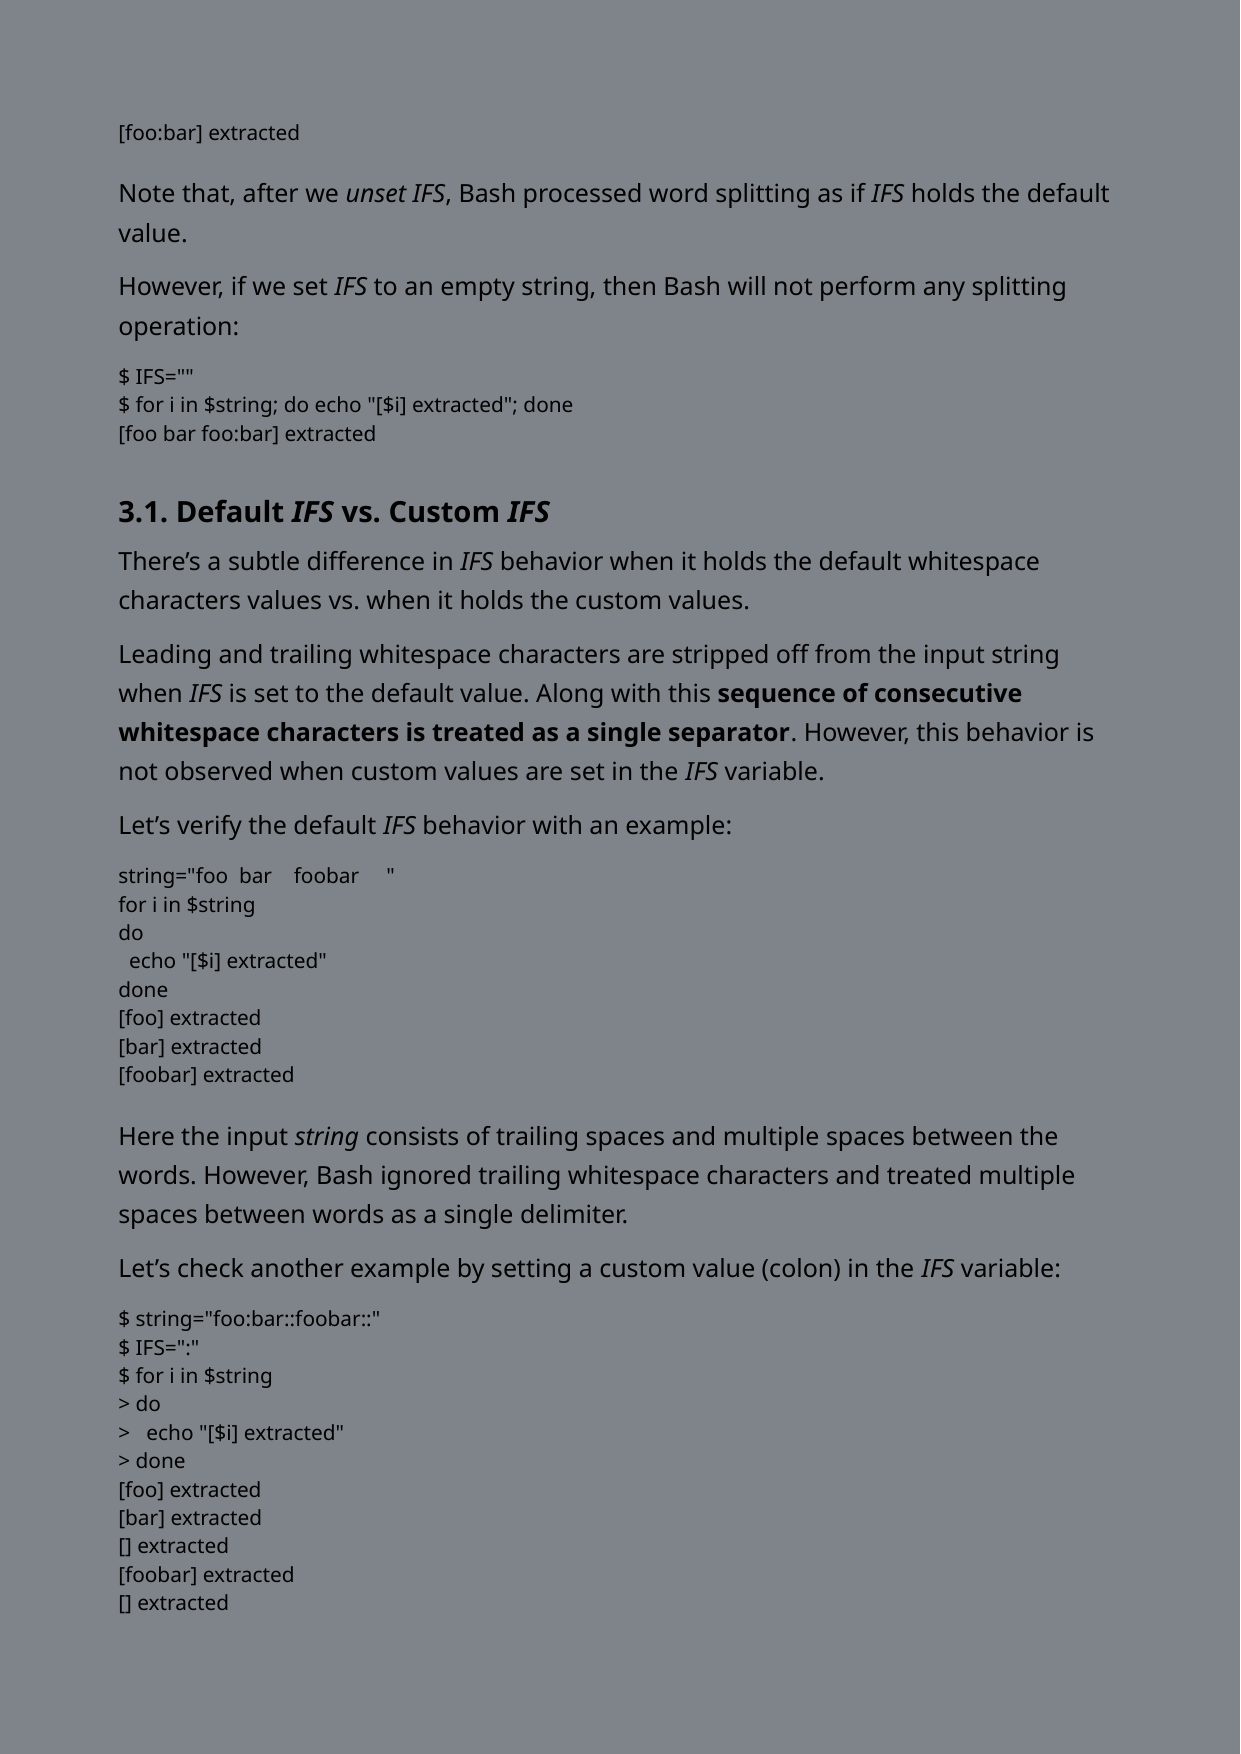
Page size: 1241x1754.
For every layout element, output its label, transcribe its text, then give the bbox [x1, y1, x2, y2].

text [foo] extracted [118, 1003, 1122, 1032]
text There’s a subtle difference in IFS behavior when it holds the default whitespace characters values vs. when it holds the custom values. [118, 543, 1122, 617]
text [foo bar foo:bar] extracted [118, 419, 1122, 447]
text [foobar] extracted [118, 1060, 1122, 1089]
text [bar] extracted [118, 1503, 1122, 1532]
text [] extracted [118, 1588, 1122, 1617]
text [] extracted [118, 1532, 1122, 1560]
text Let’s verify the default IFS behavior with an example: [118, 808, 1122, 842]
text However, if we set IFS to an empty string, then Bash will not perform any splitting operation: [118, 269, 1122, 342]
text $ IFS=":" [118, 1333, 1122, 1361]
text $ for i in $string [118, 1361, 1122, 1389]
text Leading and trailing whitespace characters are stripped off from the input string when IFS is set to the default value. Along with this sequence of consecutive whitespace characters is treated as a single separator. However, this behavior is not observed when custom values are set in the IFS variable. [118, 636, 1122, 788]
text [foo] extracted [118, 1475, 1122, 1503]
text Let’s check another example by setting a custom value (colon) in the IFS variable: [118, 1250, 1122, 1284]
text do [118, 918, 1122, 947]
text echo "[$i] extracted" [118, 947, 1122, 975]
text [foobar] extracted [118, 1560, 1122, 1588]
text > do [118, 1389, 1122, 1418]
text > echo "[$i] extracted" [118, 1418, 1122, 1446]
text [bar] extracted [118, 1032, 1122, 1060]
text $ string="foo:bar::foobar::" [118, 1304, 1122, 1333]
text Here the input string consists of trailing spaces and multiple spaces between the words. However, Bash ignored trailing whitespace characters and treated multiple spaces between words as a single delimiter. [118, 1118, 1122, 1231]
text [foo:bar] extracted [118, 118, 1122, 147]
text Note that, after we unset IFS, Bash processed word splitting as if IFS holds the default value. [118, 176, 1122, 249]
text string="foo bar foobar " [118, 861, 1122, 890]
text for i in $string [118, 890, 1122, 918]
text > done [118, 1446, 1122, 1475]
text done [118, 975, 1122, 1003]
text $ for i in $string; do echo "[$i] extracted"; done [118, 390, 1122, 419]
subtitle 3.1. Default IFS vs. Custom IFS [118, 491, 1122, 531]
text $ IFS="" [118, 362, 1122, 390]
